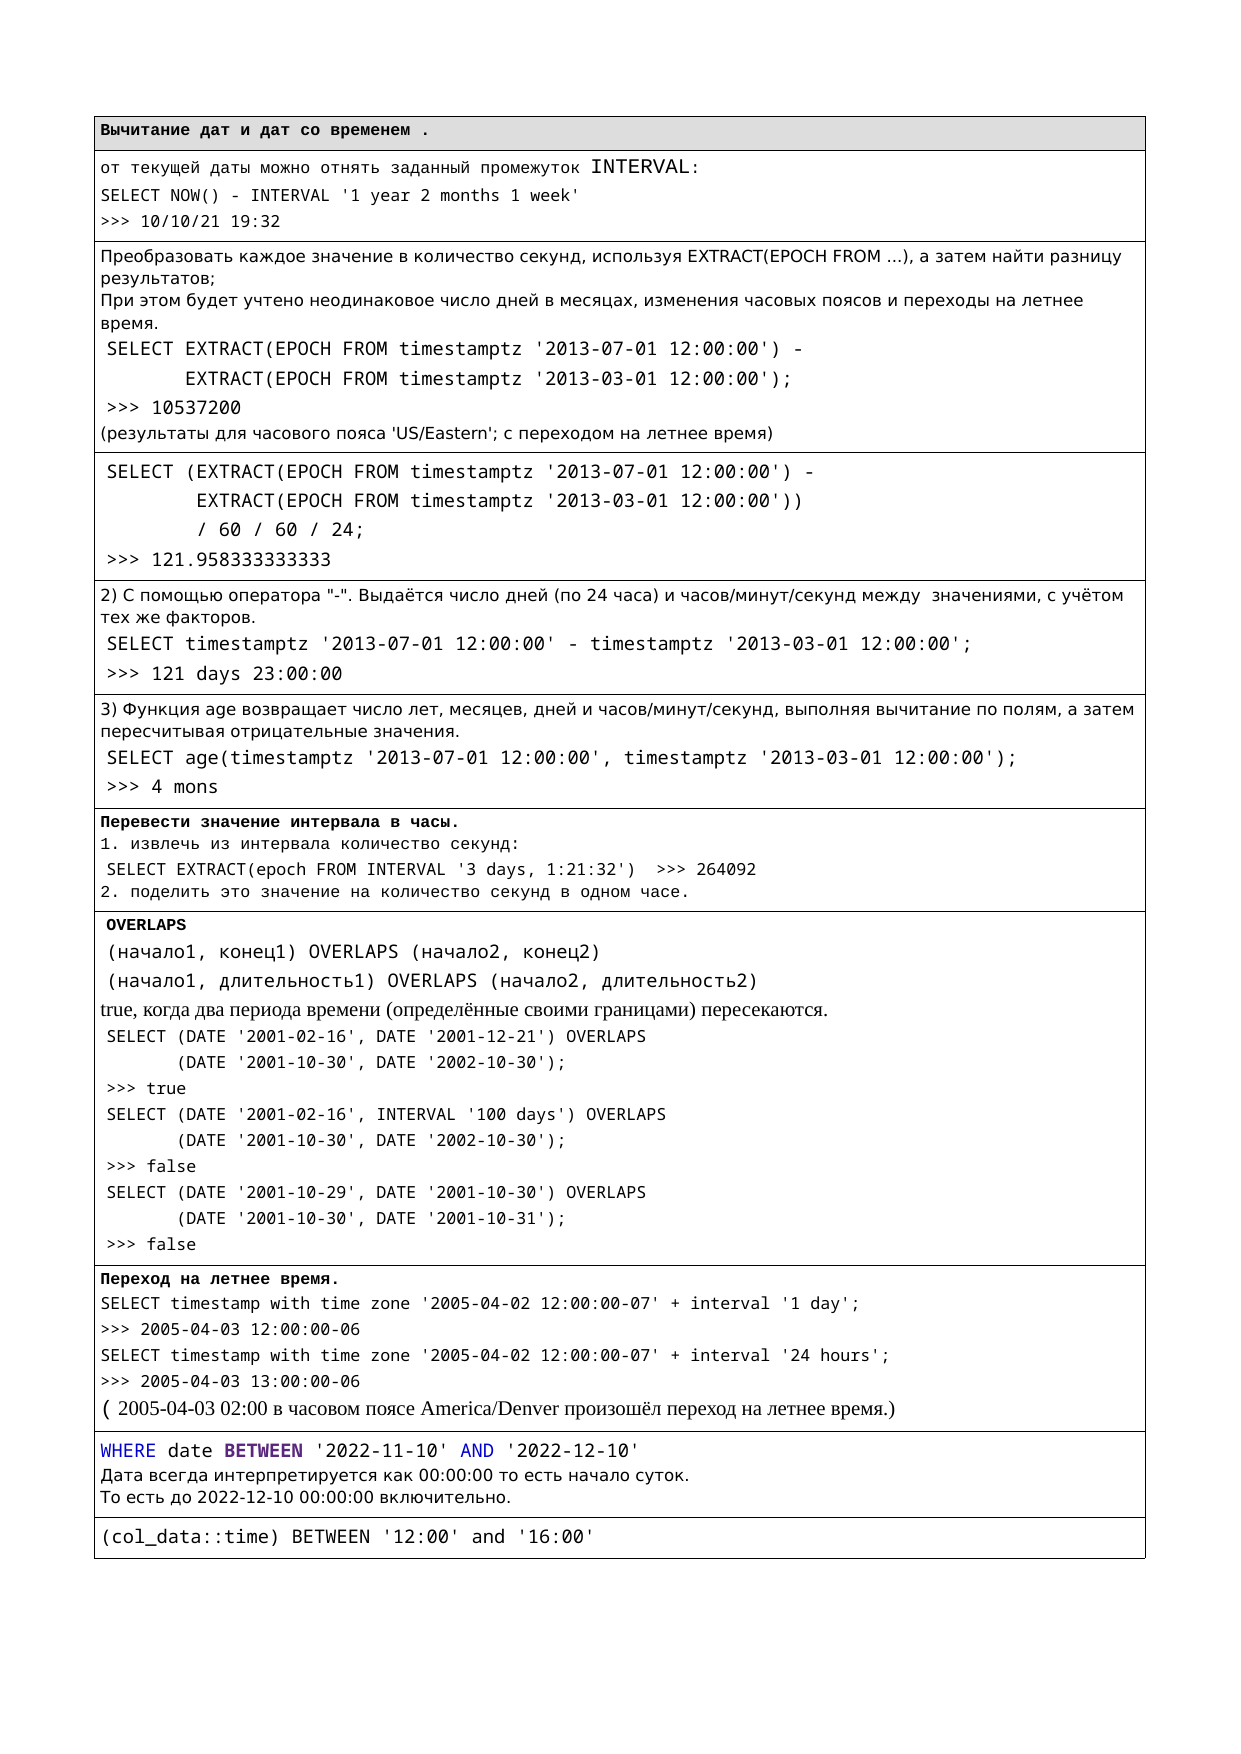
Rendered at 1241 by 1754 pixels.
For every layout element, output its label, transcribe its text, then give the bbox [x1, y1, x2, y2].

table_cell Переход на летнее время. SELECT timestamp with time zone '2005-04-02 12:00:00-07' + interval '1 day'; >>> 2005-04-03 12:00:00-06 SELECT timestamp with time zone '2005-04-02 12:00:00-07' + interval '24 hours'; >>> 2005-04-03 13:00:00-06 ( 2005-04-03 02:00 в часовом поясе America/Denver произошёл переход на летнее время.) [95, 1266, 1145, 1431]
table_cell 2) С помощью оператора "-". Выдаётся число дней (по 24 часа) и часов/минут/секунд между значениями, с учётом тех же факторов. SELECT timestamptz '2013-07-01 12:00:00' - timestamptz '2013-03-01 12:00:00'; >>> 121 days 23:00:00 [95, 581, 1145, 694]
table_cell WHERE date BETWEEN '2022-11-10' AND '2022-12-10' Дата всегда интерпретируется как 00:00:00 то есть начало суток. То есть до 2022-12-10 00:00:00 включительно. [95, 1432, 1145, 1517]
table_cell 3) Функция age возвращает число лет, месяцев, дней и часов/минут/секунд, выполняя вычитание по полям, а затем пересчитывая отрицательные значения. SELECT age(timestamptz '2013-07-01 12:00:00', timestamptz '2013-03-01 12:00:00'); >>> 4 mons [95, 695, 1145, 808]
table_header Вычитание дат и дат со временем . [95, 117, 1145, 150]
table_cell OVERLAPS (начало1, конец1) OVERLAPS (начало2, конец2) (начало1, длительность1) OVERLAPS (начало2, длительность2) true, когда два периода времени (определённые своими границами) пересекаются. SELECT (DATE '2001-02-16', DATE '2001-12-21') OVERLAPS (DATE '2001-10-30', DATE '2002-10-30'); >>> true SELECT (DATE '2001-02-16', INTERVAL '100 days') OVERLAPS (DATE '2001-10-30', DATE '2002-10-30'); >>> false SELECT (DATE '2001-10-29', DATE '2001-10-30') OVERLAPS (DATE '2001-10-30', DATE '2001-10-31'); >>> false [95, 912, 1145, 1264]
table_cell от текущей даты можно отнять заданный промежуток INTERVAL: SELECT NOW() - INTERVAL '1 year 2 months 1 week' >>> 10/10/21 19:32 [95, 151, 1145, 241]
table_cell Преобразовать каждое значение в количество секунд, используя EXTRACT(EPOCH FROM ...), а затем найти разницу результатов; При этом будет учтено неодинаковое число дней в месяцах, изменения часовых поясов и переходы на летнее время. SELECT EXTRACT(EPOCH FROM timestamptz '2013-07-01 12:00:00') - EXTRACT(EPOCH FROM timestamptz '2013-03-01 12:00:00'); >>> 10537200 (результаты для часового пояса 'US/Eastern'; c переходом на летнее время) [95, 242, 1145, 452]
table_cell SELECT (EXTRACT(EPOCH FROM timestamptz '2013-07-01 12:00:00') - EXTRACT(EPOCH FROM timestamptz '2013-03-01 12:00:00')) / 60 / 60 / 24; >>> 121.958333333333 [95, 453, 1145, 580]
table_cell (col_data::time) BETWEEN '12:00' and '16:00' [95, 1518, 1145, 1558]
table_cell Перевести значение интервала в часы. 1. извлечь из интервала количество секунд: SELECT EXTRACT(epoch FROM INTERVAL '3 days, 1:21:32') >>> 264092 2. поделить это значение на количество секунд в одном часе. [95, 809, 1145, 911]
